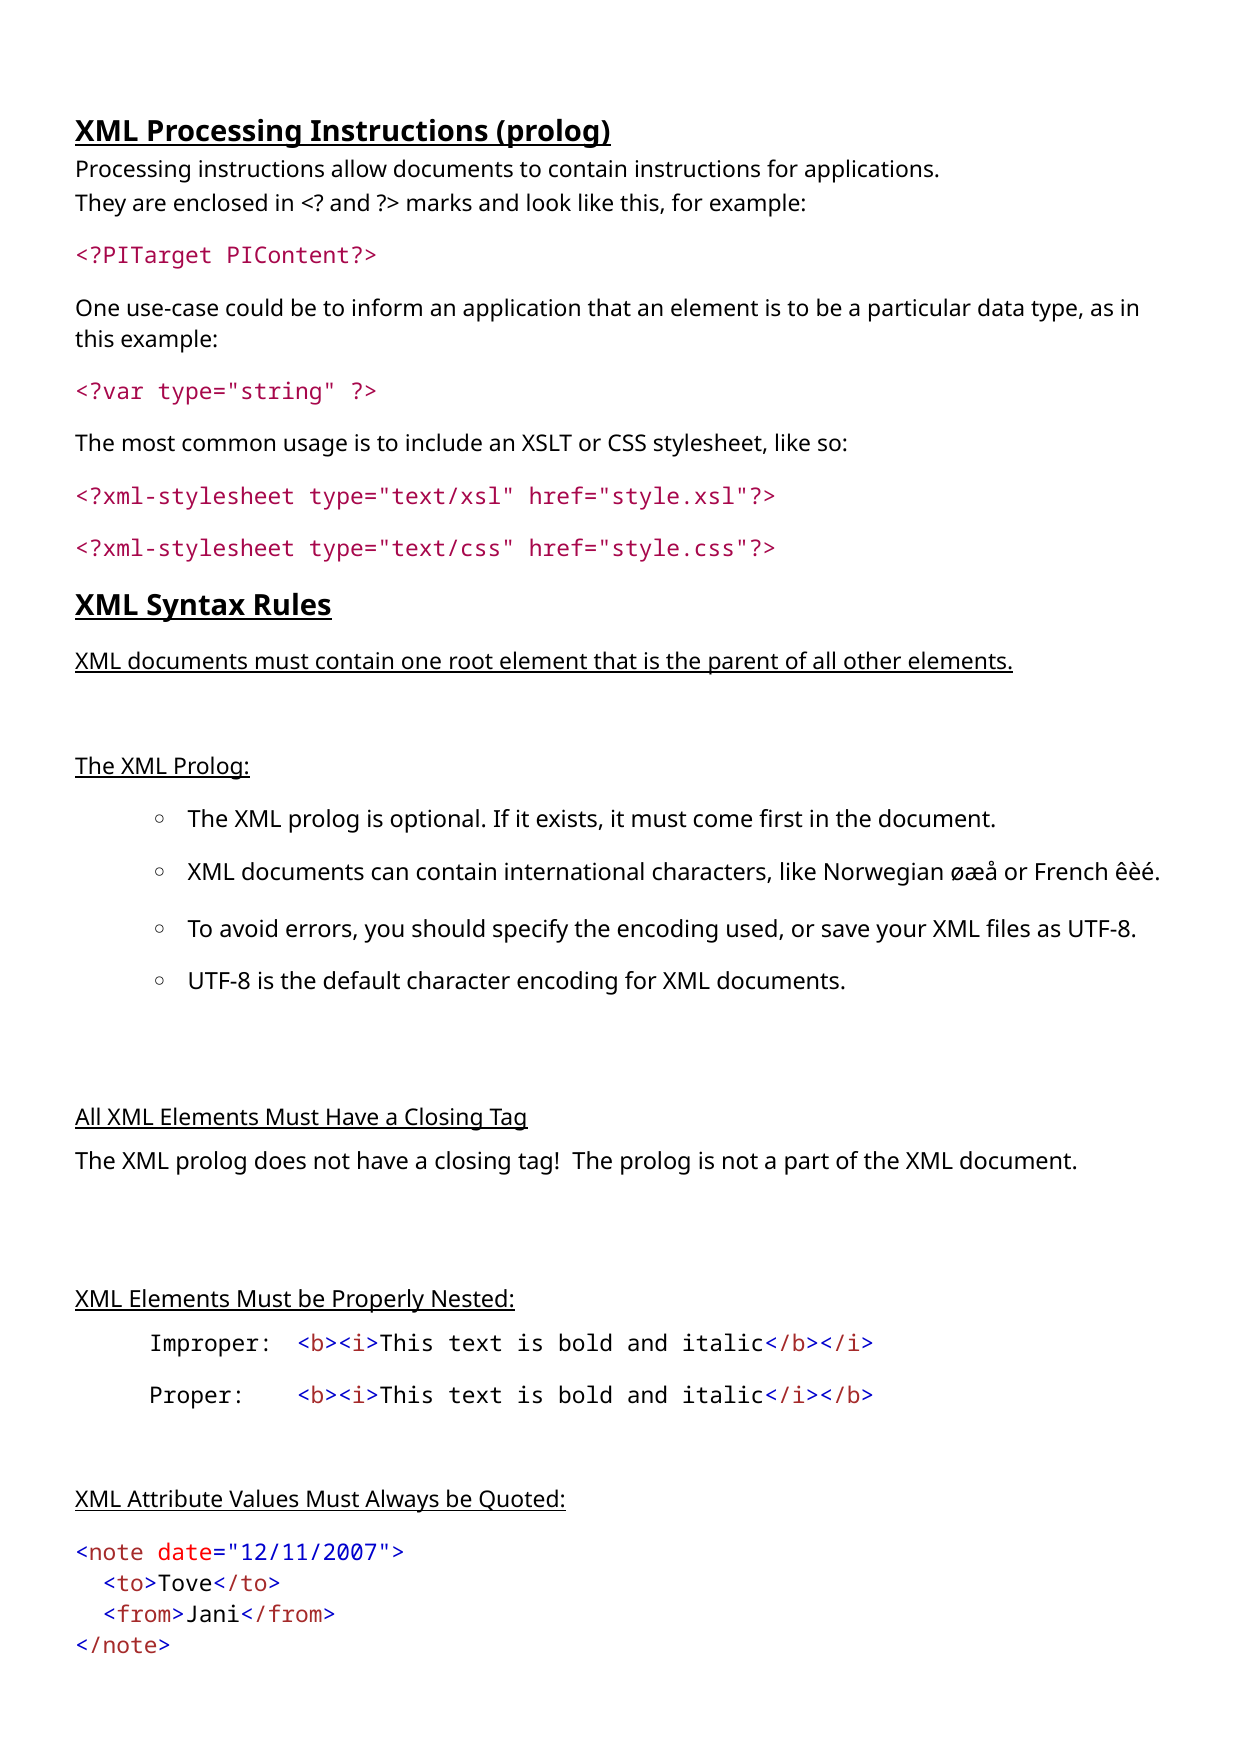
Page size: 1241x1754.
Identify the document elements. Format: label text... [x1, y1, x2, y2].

text <?xml-stylesheet type="text/xsl" href="style.xsl"?> [75, 480, 1166, 511]
text Processing instructions allow documents to contain instructions for applications. [75, 153, 1166, 184]
list The XML prolog is optional. If it exists, it must come first in the document. [150, 802, 1166, 834]
text <?PITarget PIContent?> [75, 239, 1166, 271]
text <?var type="string" ?> [75, 375, 1166, 406]
text XML Attribute Values Must Always be Quoted: [75, 1483, 1166, 1515]
text XML Processing Instructions (prolog) [75, 110, 1166, 150]
subtitle XML Elements Must be Properly Nested: [75, 1282, 1166, 1314]
text They are enclosed in <? and ?> marks and look like this, for example: [75, 187, 1166, 218]
list UTF-8 is the default character encoding for XML documents. [150, 964, 1166, 996]
subtitle The XML Prolog: [75, 749, 1166, 781]
text Proper: <b><i>This text is bold and italic</i></b> [75, 1379, 1166, 1410]
text Improper: <b><i>This text is bold and italic</b></i> [75, 1327, 1166, 1358]
subtitle All XML Elements Must Have a Closing Tag [75, 1101, 1166, 1132]
text XML documents must contain one root element that is the parent of all other elements. [75, 645, 1166, 676]
subtitle XML Syntax Rules [75, 584, 1166, 624]
list XML documents can contain international characters, like Norwegian øæå or French êèé. [150, 855, 1166, 887]
text <note date="12/11/2007"> <to>Tove</to> <from>Jani</from> </note> [75, 1536, 1166, 1661]
text <?xml-stylesheet type="text/css" href="style.css"?> [75, 532, 1166, 563]
list To avoid errors, you should specify the encoding used, or save your XML files as UTF-8. [150, 913, 1166, 945]
text One use-case could be to inform an application that an element is to be a particular data type, as in this example: [75, 292, 1166, 354]
text The XML prolog does not have a closing tag! The prolog is not a part of the XML document. [75, 1144, 1166, 1177]
text The most common usage is to include an XSLT or CSS stylesheet, like so: [75, 427, 1166, 459]
